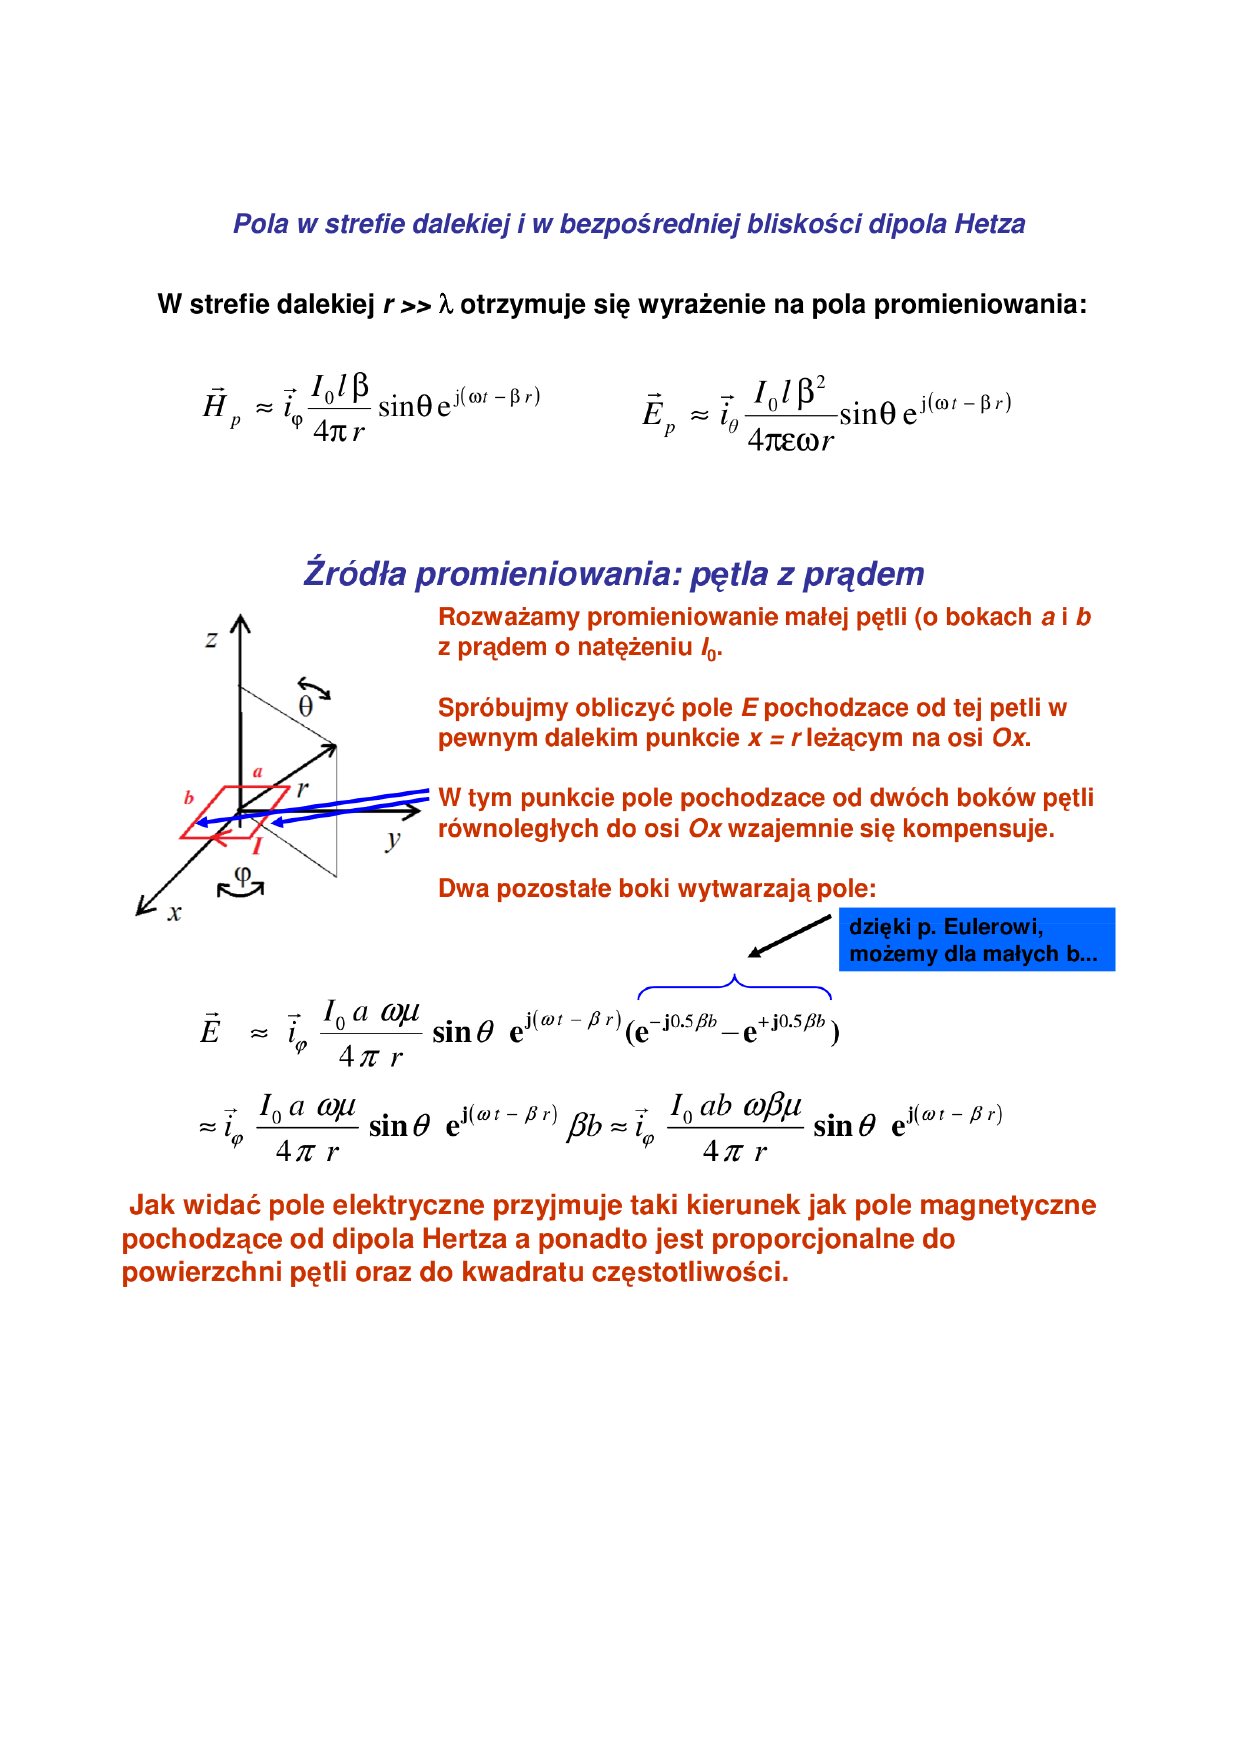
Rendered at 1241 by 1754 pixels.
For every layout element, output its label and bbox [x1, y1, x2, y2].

picture [118, 544, 1123, 1290]
picture [128, 191, 1133, 462]
